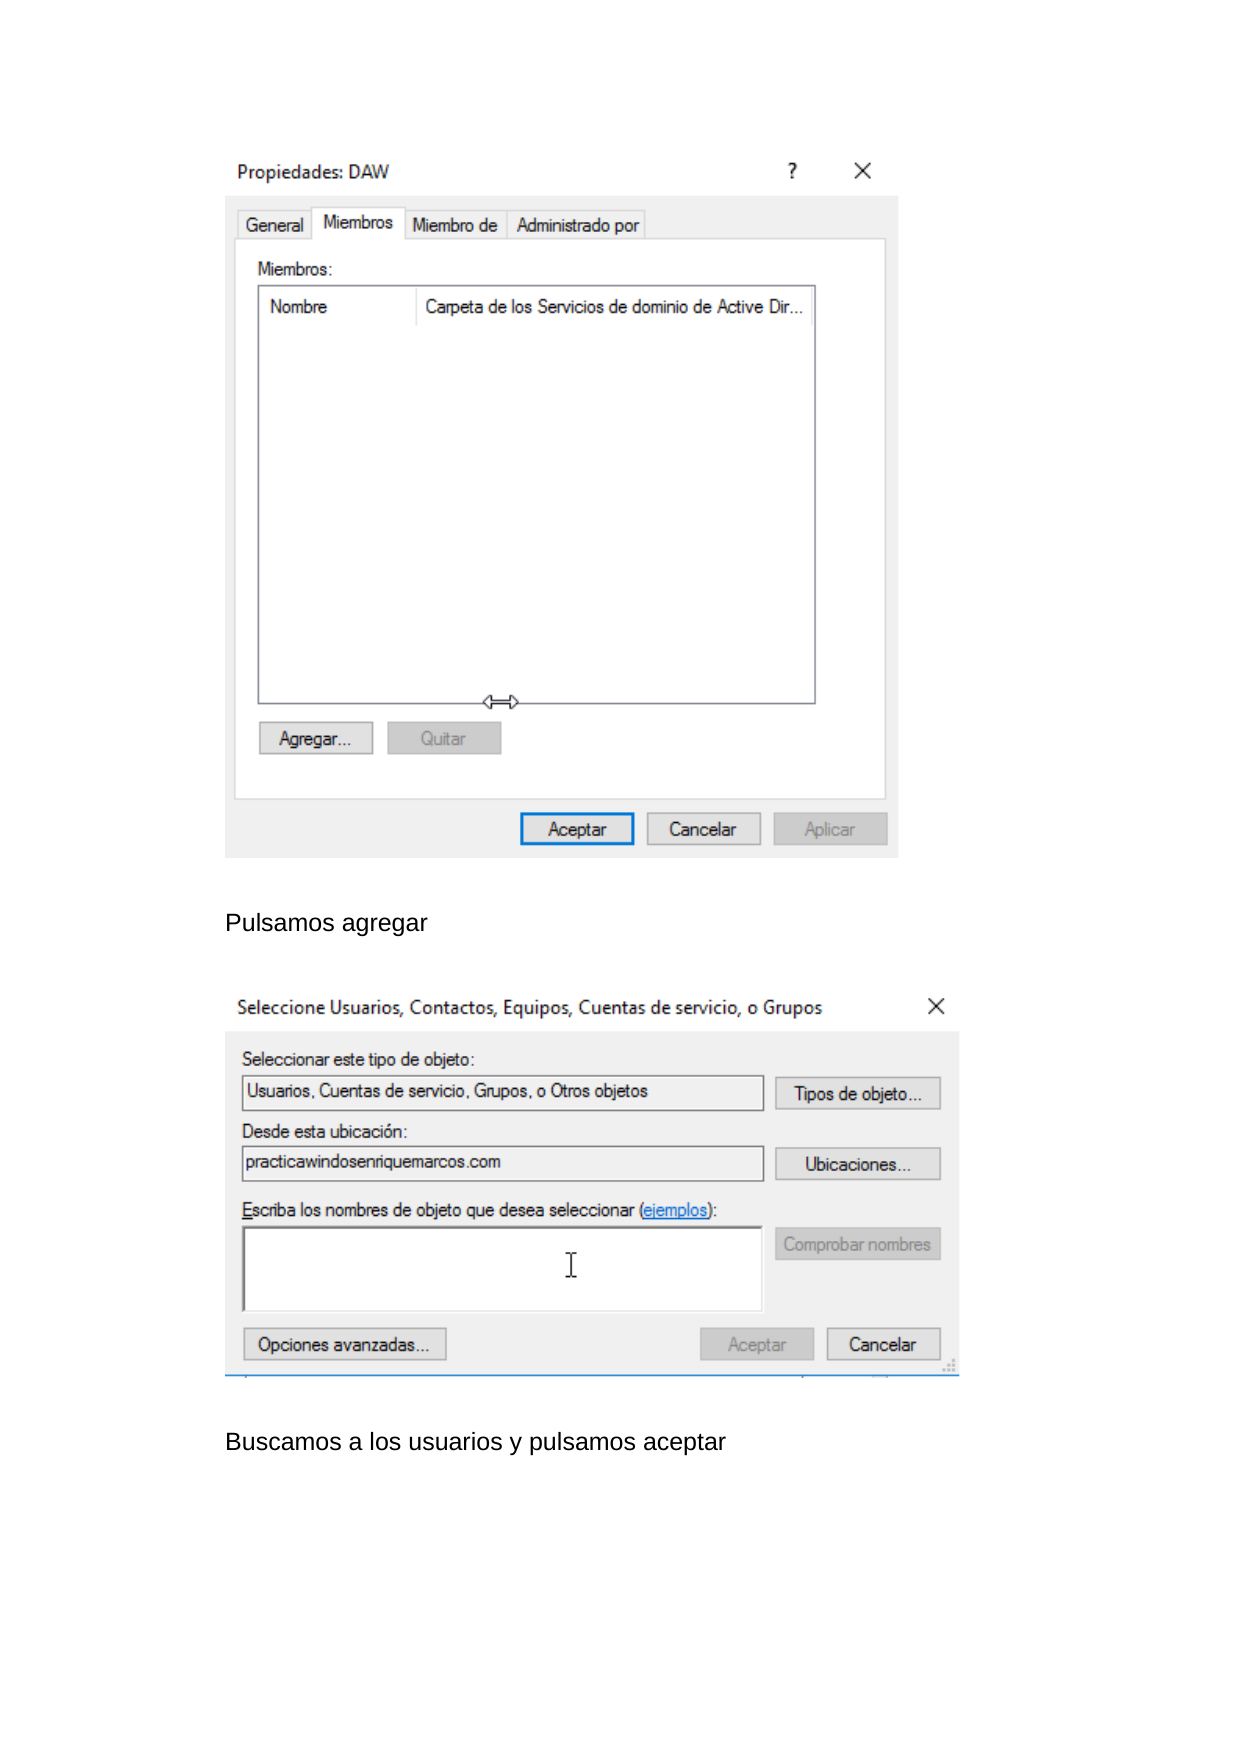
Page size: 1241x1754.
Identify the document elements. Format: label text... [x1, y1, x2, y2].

text Pulsamos agregar [225, 908, 1090, 937]
text Buscamos a los usuarios y pulsamos aceptar [225, 1427, 1090, 1456]
